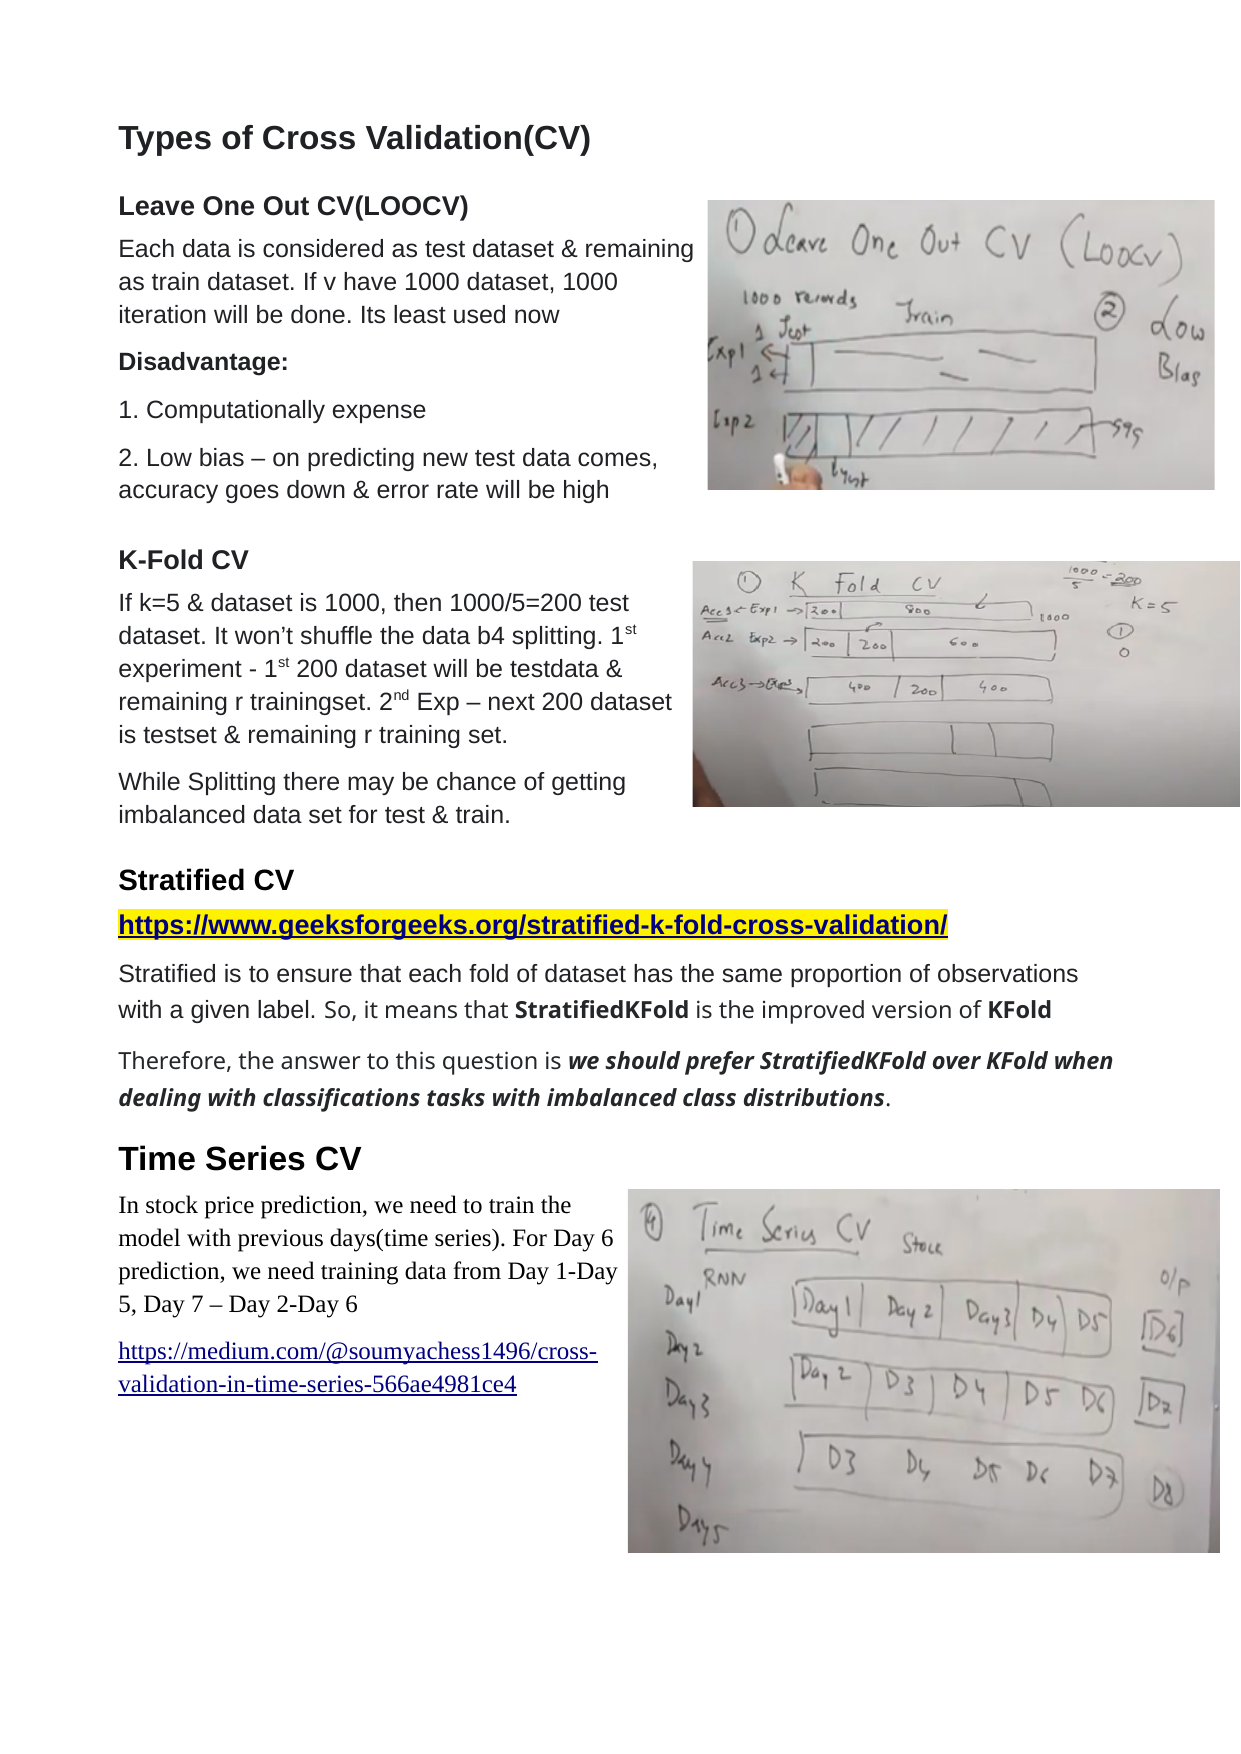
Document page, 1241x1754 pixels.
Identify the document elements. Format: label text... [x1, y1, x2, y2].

text https://www.geeksforgeeks.org/stratified-k-fold-cross-validation/ [118, 909, 1122, 940]
text 1. Computationally expense [118, 395, 707, 424]
subtitle Stratified CV [118, 863, 1122, 896]
picture [627, 1189, 1220, 1553]
text While Splitting there may be chance of getting imbalanced data set for test & train. [118, 767, 1122, 829]
subtitle Leave One Out CV(LOOCV) [118, 190, 1122, 221]
text 2. Low bias – on predicting new test data comes, accuracy goes down & error rate will be high [118, 442, 1122, 504]
subtitle K-Fold CV [118, 544, 1122, 575]
picture [692, 561, 1240, 807]
text If k=5 & dataset is 1000, then 1000/5=200 test dataset. It won’t shuffle the data b4 splitting. 1st experiment - 1st 200 dataset will be testdata & remaining r trainingset. 2nd Exp – next 200 dataset is testset & remaining r training set. [118, 588, 692, 748]
text Therefore, the answer to this question is we should prefer StratifiedKFold over KFold when dealing with classifications tasks with imbalanced class distributions. [118, 1044, 1122, 1113]
text In stock price prediction, we need to train the model with previous days(time series). For Day 6 prediction, we need training data from Day 1-Day 5, Day 7 – Day 2-Day 6 [118, 1190, 627, 1318]
text Stratified is to ensure that each fold of dataset has the same proportion of observations with a given label. So, it means that StratifiedKFold is the improved version of KFold [118, 959, 1122, 1025]
subtitle Time Series CV [118, 1139, 1122, 1177]
text Each data is considered as test dataset & remaining as train dataset. If v have 1000 dataset, 1000 iteration will be done. Its least used now [118, 234, 707, 328]
picture [707, 200, 1215, 490]
text Disadvantage: [118, 347, 707, 376]
text https://medium.com/@soumyachess1496/cross-validation-in-time-series-566ae4981ce4 [118, 1336, 627, 1398]
subtitle Types of Cross Validation(CV) [118, 118, 1122, 157]
